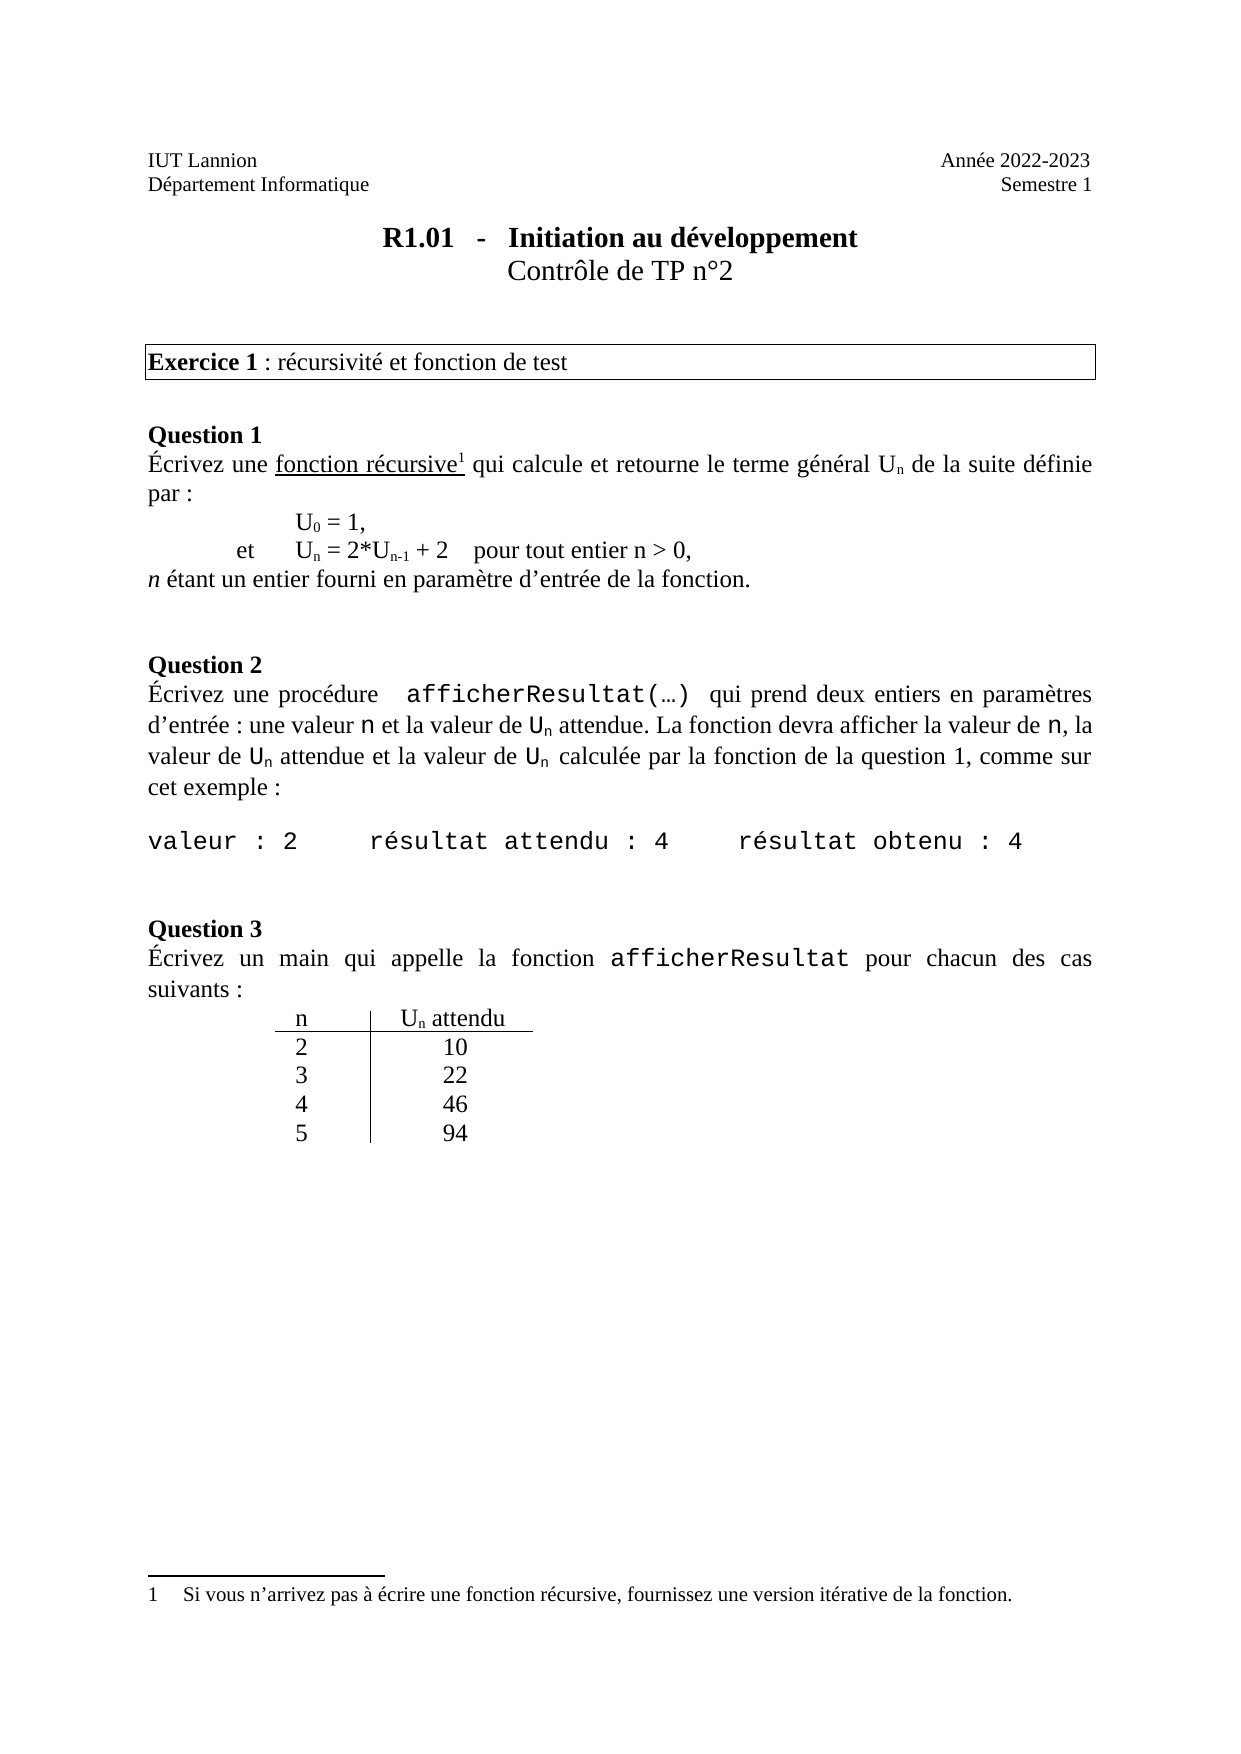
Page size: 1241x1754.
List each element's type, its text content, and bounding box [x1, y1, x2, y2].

text Si vous n’arrivez pas à écrire une fonction récursive, fournissez une version itérative de la fonction. [148, 1582, 1093, 1606]
text Écrivez une fonction récursive qui calcule et retourne le terme général Un de la suite définie par : [148, 449, 1093, 507]
text IUT Lannion Année 2022-2023 [148, 148, 1093, 172]
text 5 94 [148, 1118, 1093, 1147]
text Exercice 1 : récursivité et fonction de test [146, 345, 1095, 379]
text U0 = 1, [266, 507, 1093, 535]
text 3 [148, 1060, 370, 1089]
text Question 3 [148, 914, 1093, 943]
text Contrôle de TP n°2 [148, 253, 1093, 287]
text 22 [371, 1060, 1093, 1089]
text Question 1 [148, 420, 1093, 449]
text 4 [148, 1089, 370, 1118]
subtitle R1.01 - Initiation au développement [148, 220, 1093, 253]
text 2 [148, 1032, 370, 1060]
subtitle Département Informatique Semestre 1 [148, 172, 1093, 196]
text n étant un entier fourni en paramètre d’entrée de la fonction. [148, 564, 1093, 593]
text Écrivez un main qui appelle la fonction afficherResultat pour chacun des cas suivants : [148, 943, 1093, 1003]
text 46 [371, 1089, 1093, 1118]
text et Un = 2*Un-1 + 2 pour tout entier n > 0, [236, 535, 1093, 564]
text Question 2 [148, 650, 1093, 679]
text Écrivez une procédure afficherResultat(…) qui prend deux entiers en paramètres d’entrée : une valeur n et la valeur de Un attendue. La fonction devra afficher la valeur de n, la valeur de Un attendue et la valeur de Un calculée par la fonction de la question 1, comme sur cet exemple : [148, 679, 1093, 800]
text valeur : 2 résultat attendu : 4 résultat obtenu : 4 [148, 829, 1093, 857]
text n Un attendu [148, 1003, 1093, 1032]
text 10 [371, 1032, 1093, 1060]
